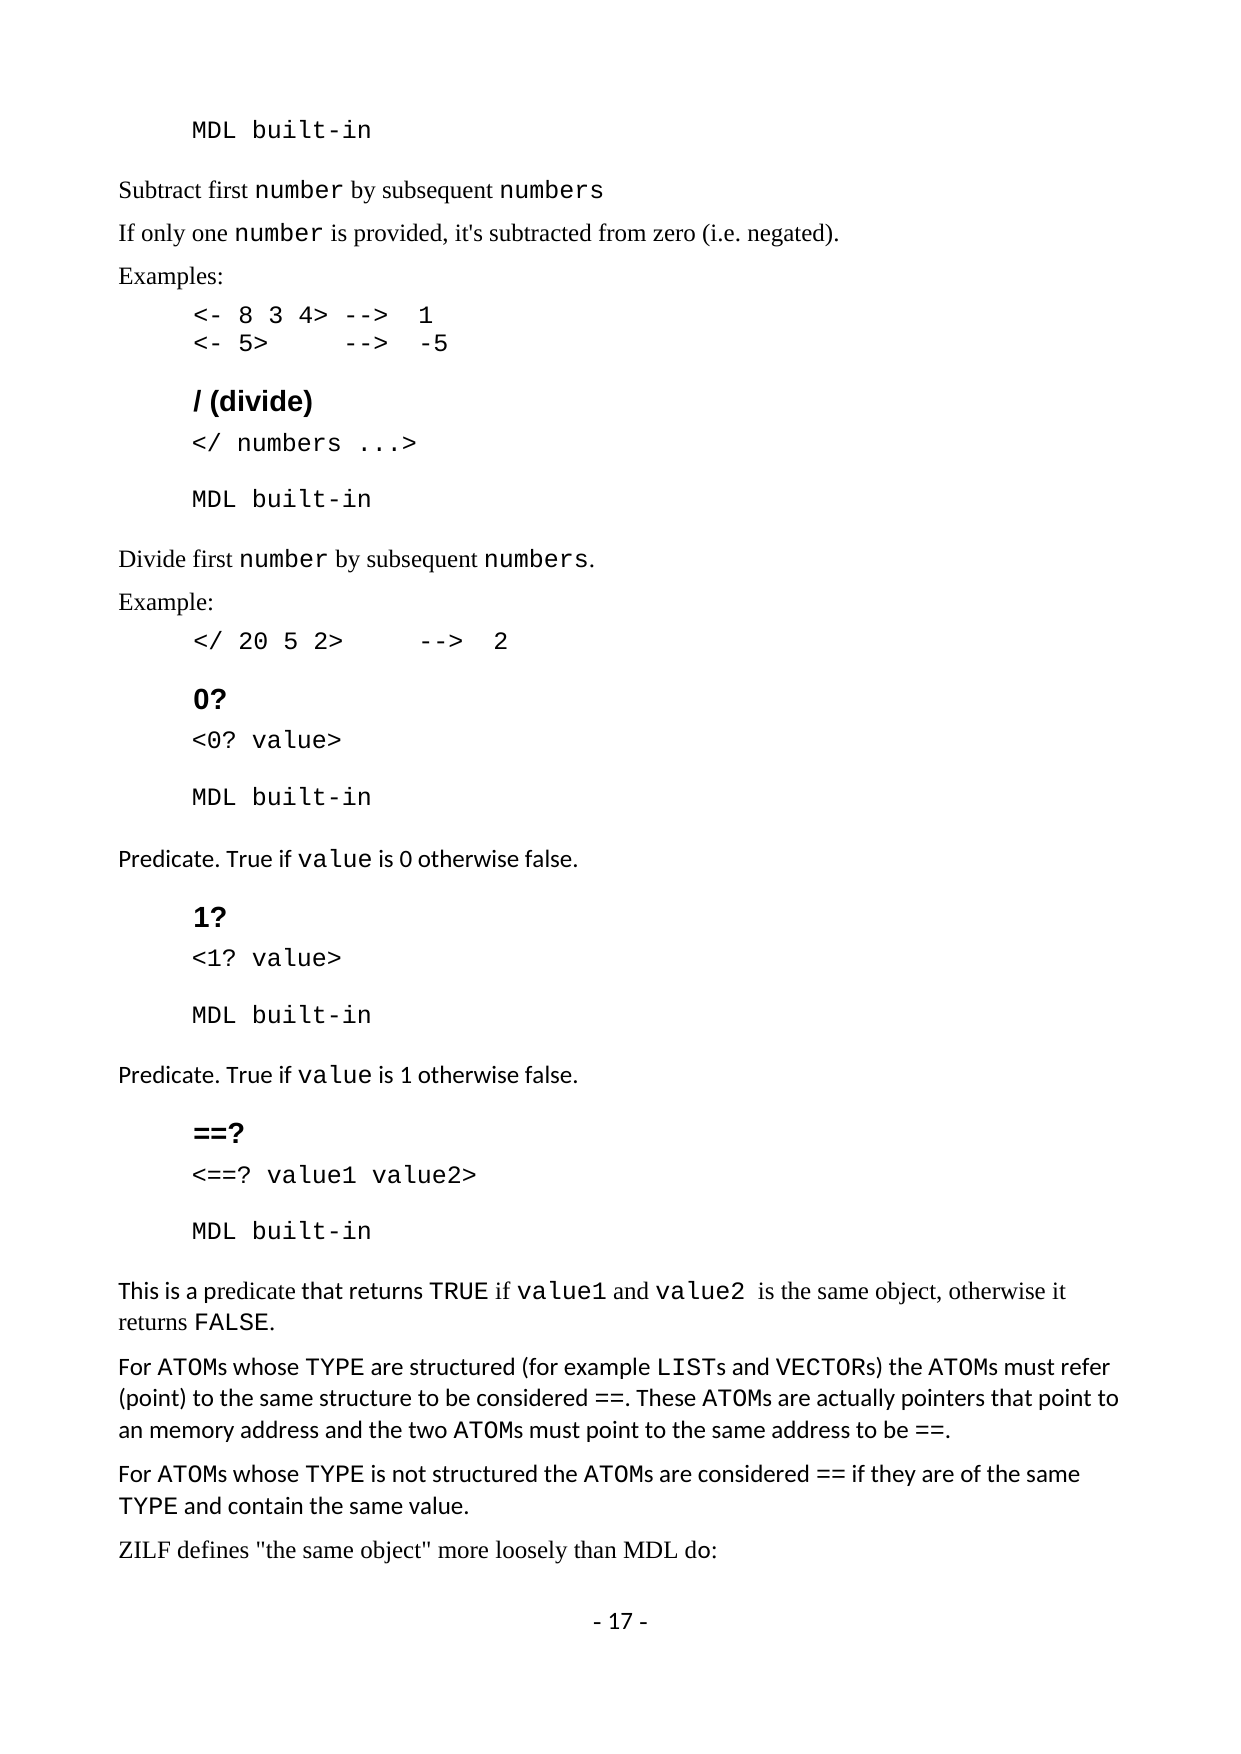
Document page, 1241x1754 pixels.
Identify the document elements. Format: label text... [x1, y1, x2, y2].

text </ numbers ...> [192, 430, 1122, 459]
text Predicate. True if value is 0 otherwise false. [118, 843, 1122, 875]
text MDL built-in [192, 118, 1122, 146]
text MDL built-in [192, 487, 1122, 515]
text ZILF defines "the same object" more loosely than MDL do: [118, 1534, 1122, 1565]
text Subtract first number by subsequent numbers [118, 175, 1122, 206]
text </ 20 5 2> --> 2 [118, 628, 1122, 657]
text This is a predicate that returns TRUE if value1 and value2 is the same object, otherwise it returns FALSE. [118, 1276, 1122, 1338]
text Divide first number by subsequent numbers. [118, 544, 1122, 574]
text <- 8 3 4> --> 1 <- 5> --> -5 [118, 303, 1122, 359]
text For ATOMs whose TYPE are structured (for example LISTs and VECTORs) the ATOMs must refer (point) to the same structure to be considered ==. These ATOMs are actually pointers that point to an memory address and the two ATOMs must point to the same address to be ==. [118, 1351, 1122, 1446]
text If only one number is provided, it's subtracted from zero (i.e. negated). [118, 218, 1122, 249]
text MDL built-in [192, 784, 1122, 843]
text <0? value> [192, 728, 1122, 756]
text Examples: [118, 261, 1122, 290]
text MDL built-in [192, 1003, 1122, 1031]
text Predicate. True if value is 1 otherwise false. [118, 1059, 1122, 1091]
text <==? value1 value2> [192, 1162, 1122, 1191]
text Example: [118, 587, 1122, 616]
text <1? value> [192, 946, 1122, 974]
subtitle / (divide) [118, 384, 1122, 418]
subtitle 0? [118, 682, 1122, 715]
text For ATOMs whose TYPE is not structured the ATOMs are considered == if they are of the same TYPE and contain the same value. [118, 1458, 1122, 1522]
subtitle 1? [118, 900, 1122, 933]
text MDL built-in [192, 1219, 1122, 1247]
subtitle ==? [118, 1116, 1122, 1150]
